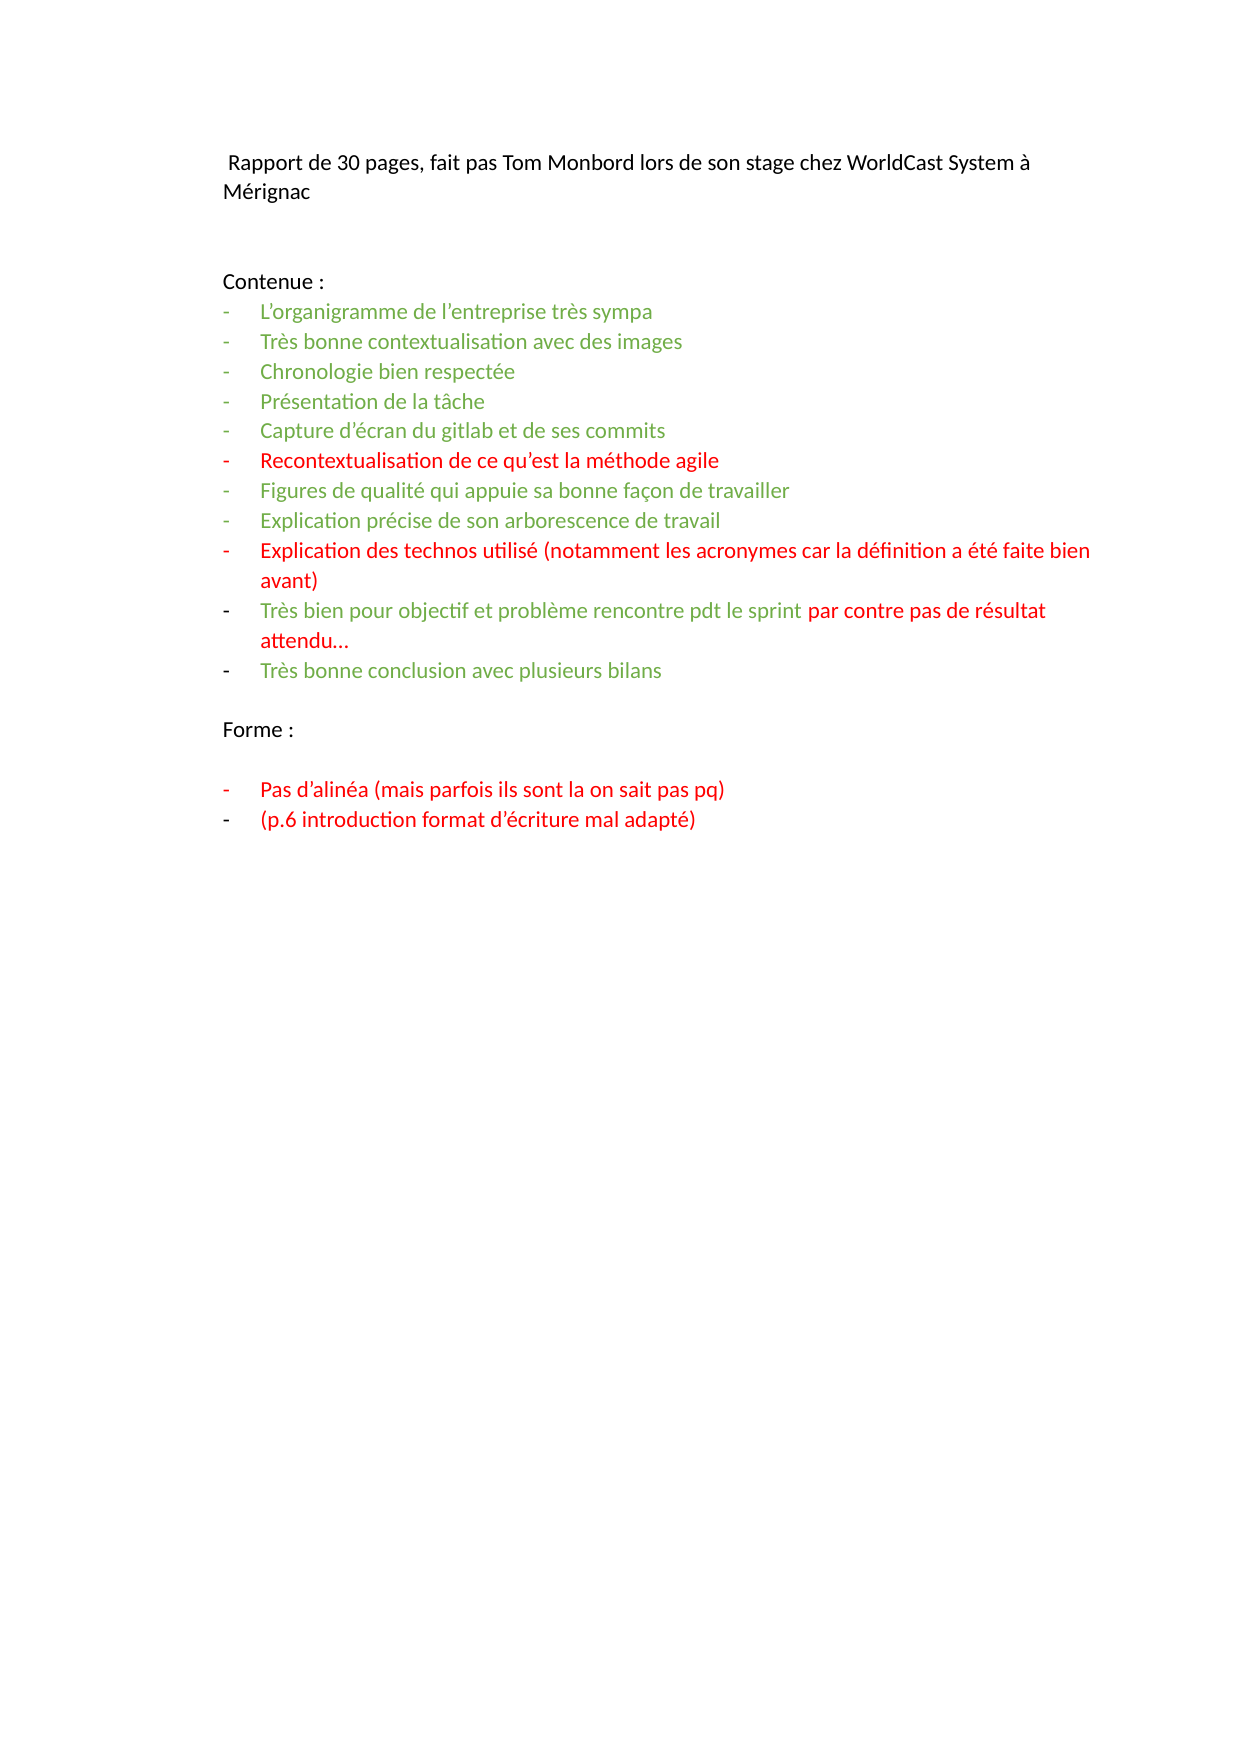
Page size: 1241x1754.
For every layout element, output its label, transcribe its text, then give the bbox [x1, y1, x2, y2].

list Figures de qualité qui appuie sa bonne façon de travailler [223, 476, 1093, 504]
list Chronologie bien respectée [223, 357, 1093, 385]
list Explication précise de son arborescence de travail [223, 506, 1093, 534]
list Pas d’alinéa (mais parfois ils sont la on sait pas pq) [223, 775, 1093, 803]
list Très bien pour objectif et problème rencontre pdt le sprint par contre pas de résultat attendu… [223, 596, 1093, 654]
list Rapport de 30 pages, fait pas Tom Monbord lors de son stage chez WorldCast System à Mérignac [223, 148, 1093, 206]
list L’organigramme de l’entreprise très sympa [223, 297, 1093, 325]
list Contenue : [223, 267, 1093, 295]
list Très bonne contextualisation avec des images [223, 327, 1093, 355]
list Recontextualisation de ce qu’est la méthode agile [223, 447, 1093, 474]
list Forme : [223, 716, 1093, 744]
list Explication des technos utilisé (notamment les acronymes car la définition a été faite bien avant) [223, 536, 1093, 594]
list Très bonne conclusion avec plusieurs bilans [223, 656, 1093, 684]
list Présentation de la tâche [223, 387, 1093, 415]
list Capture d’écran du gitlab et de ses commits [223, 417, 1093, 445]
list (p.6 introduction format d’écriture mal adapté) [223, 805, 1093, 833]
